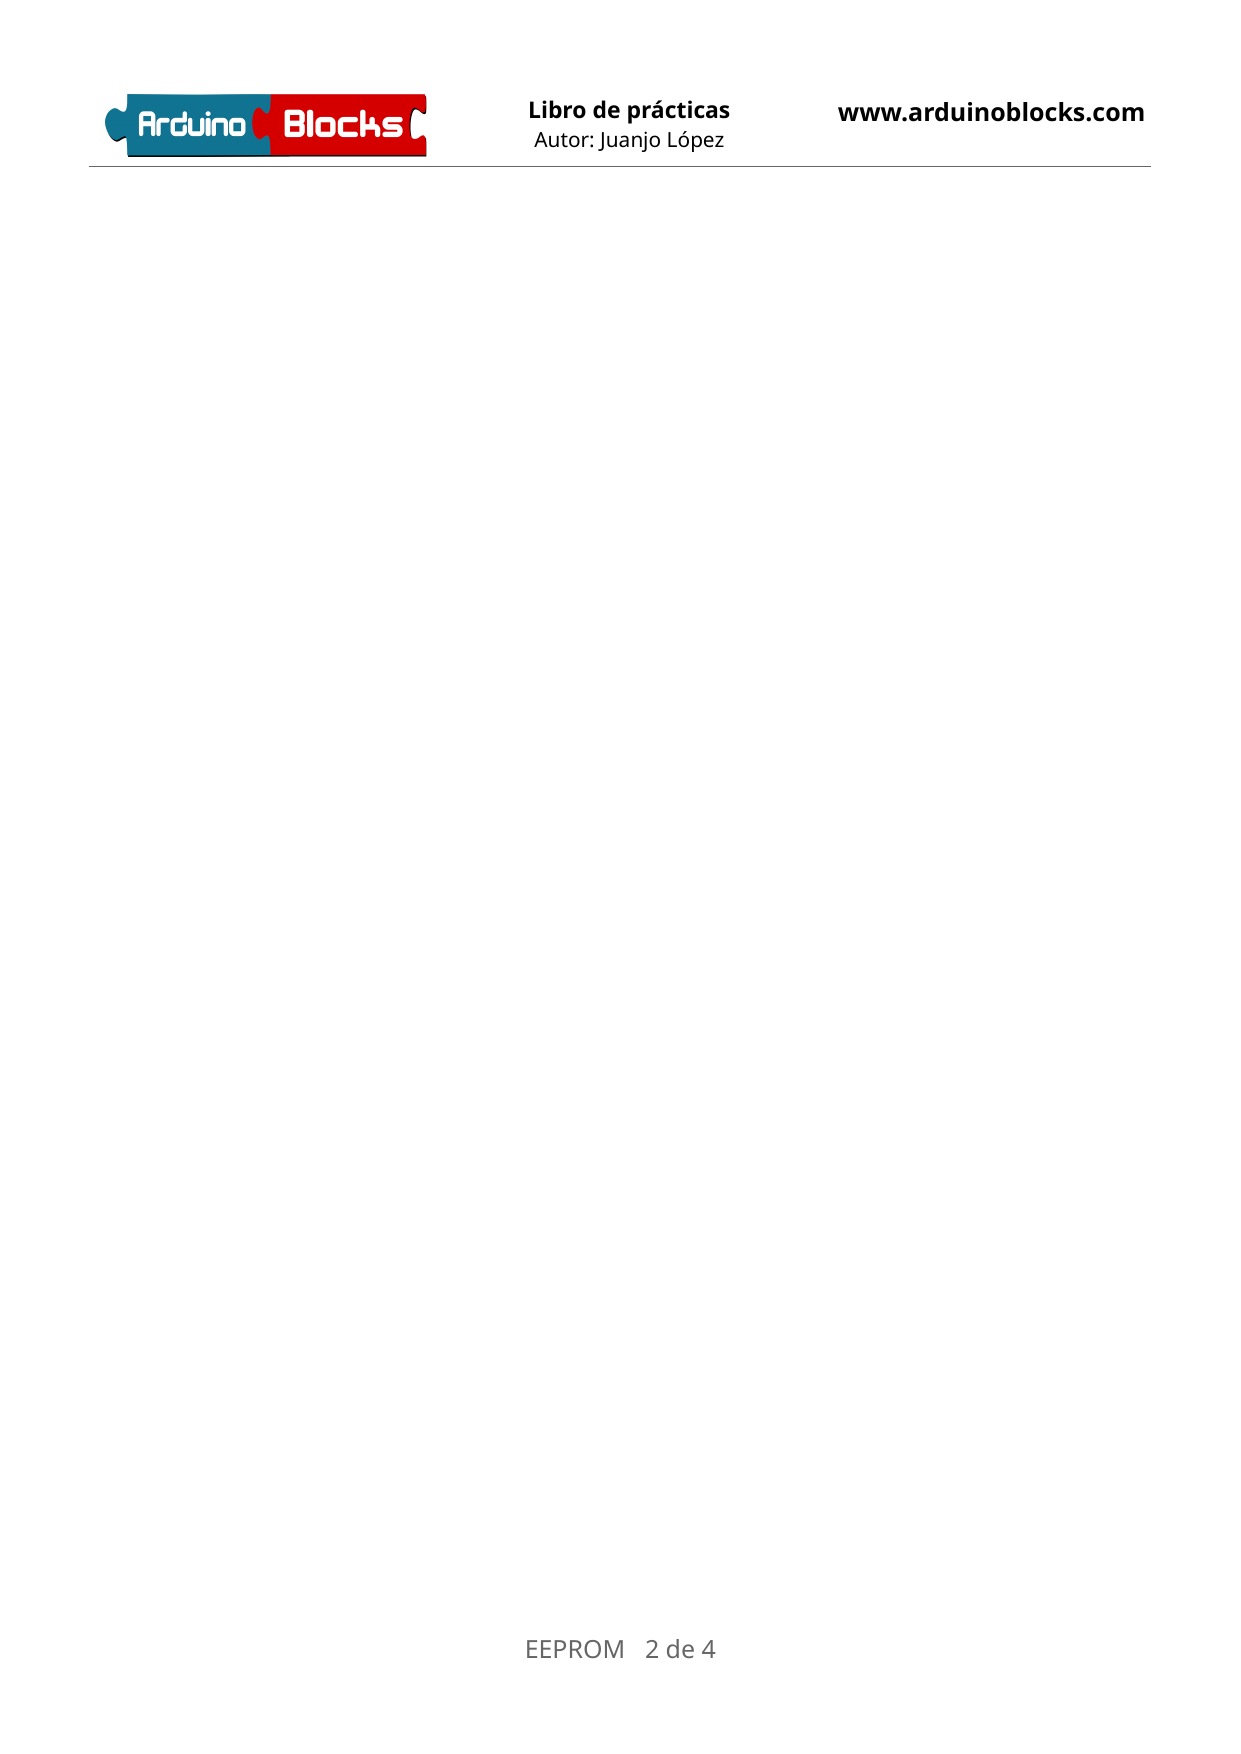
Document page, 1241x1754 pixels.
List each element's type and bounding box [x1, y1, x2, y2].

picture [105, 94, 427, 157]
